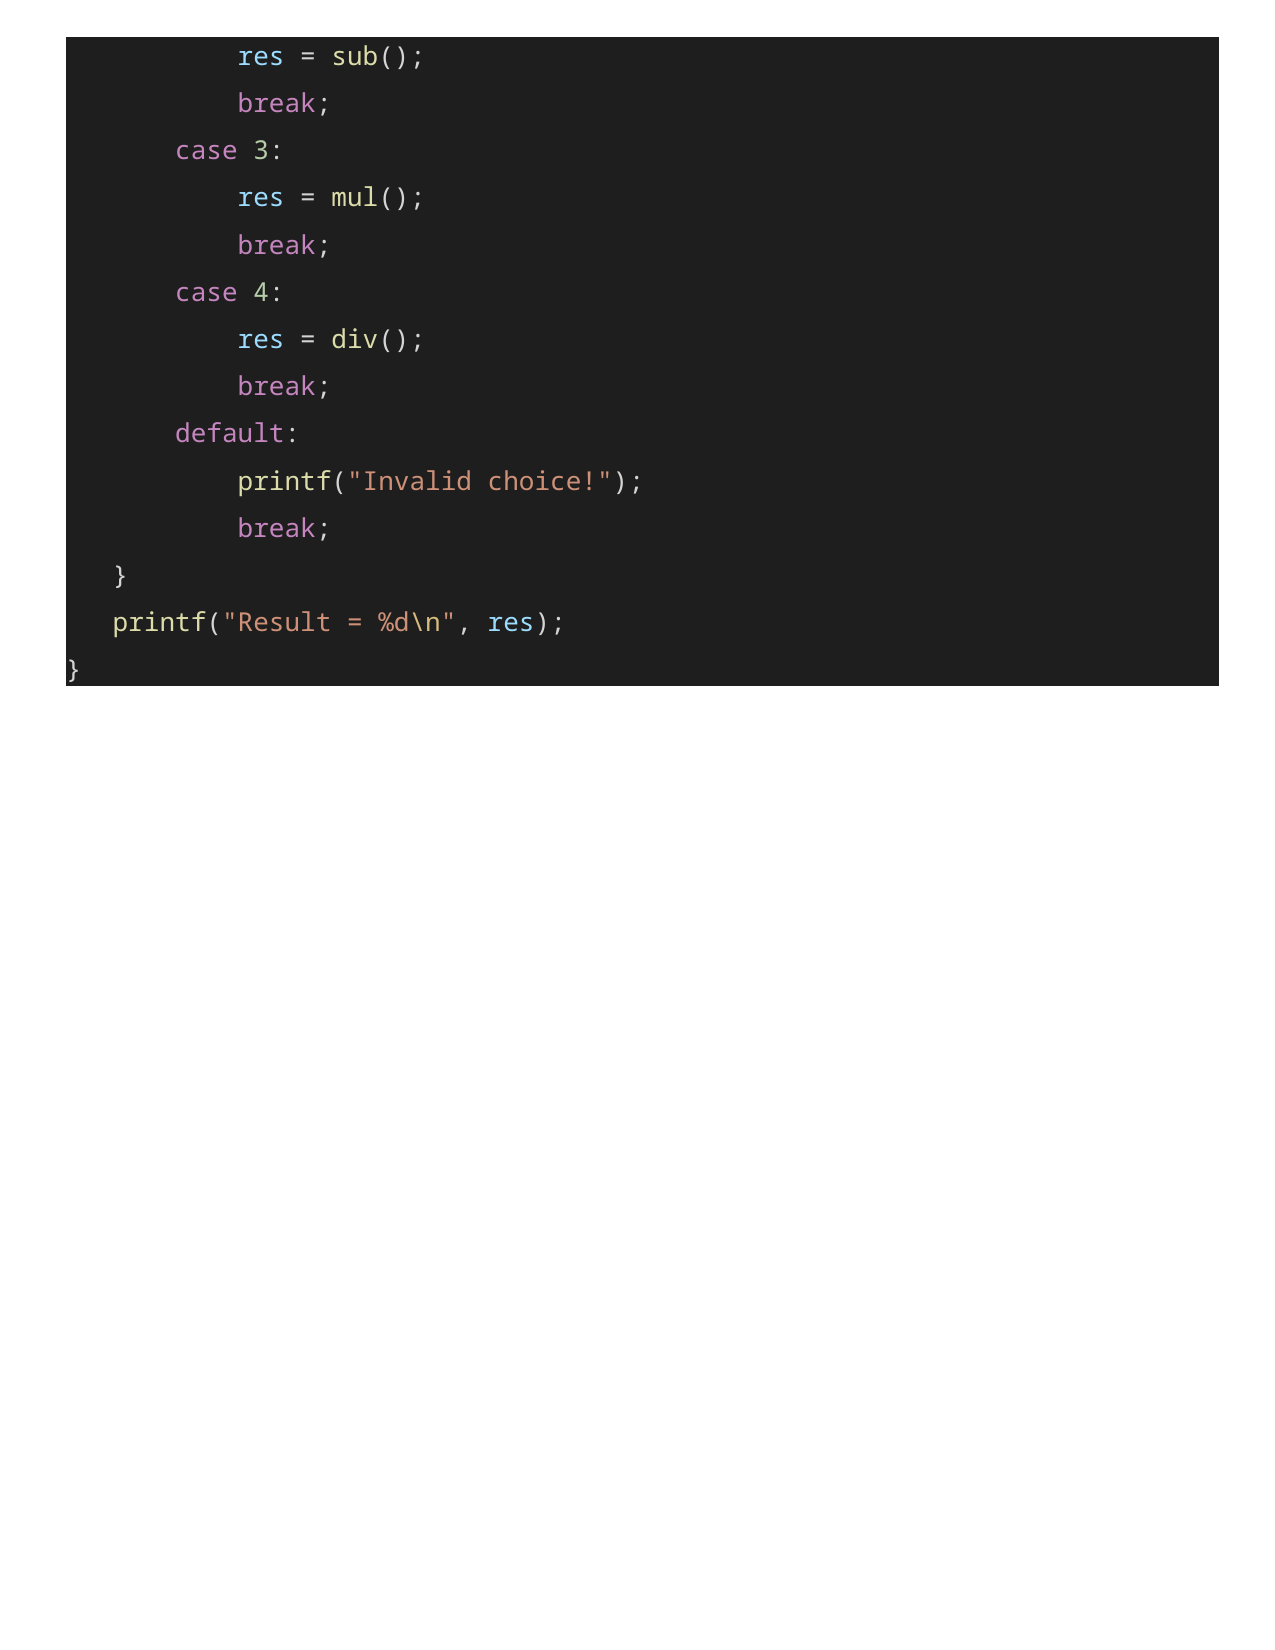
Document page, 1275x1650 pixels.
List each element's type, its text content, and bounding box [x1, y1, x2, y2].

text default: [66, 415, 1219, 451]
text break; [66, 85, 1219, 120]
text res = div(); [66, 321, 1219, 356]
text } [66, 651, 1219, 686]
text case 4: [66, 273, 1219, 309]
text res = mul(); [66, 179, 1219, 214]
text printf("Result = %d\n", res); [66, 604, 1219, 639]
text break; [66, 368, 1219, 403]
text printf("Invalid choice!"); [66, 462, 1219, 498]
text break; [66, 509, 1219, 545]
text res = sub(); [66, 37, 1219, 73]
text } [66, 557, 1219, 592]
text case 3: [66, 132, 1219, 167]
text break; [66, 226, 1219, 262]
